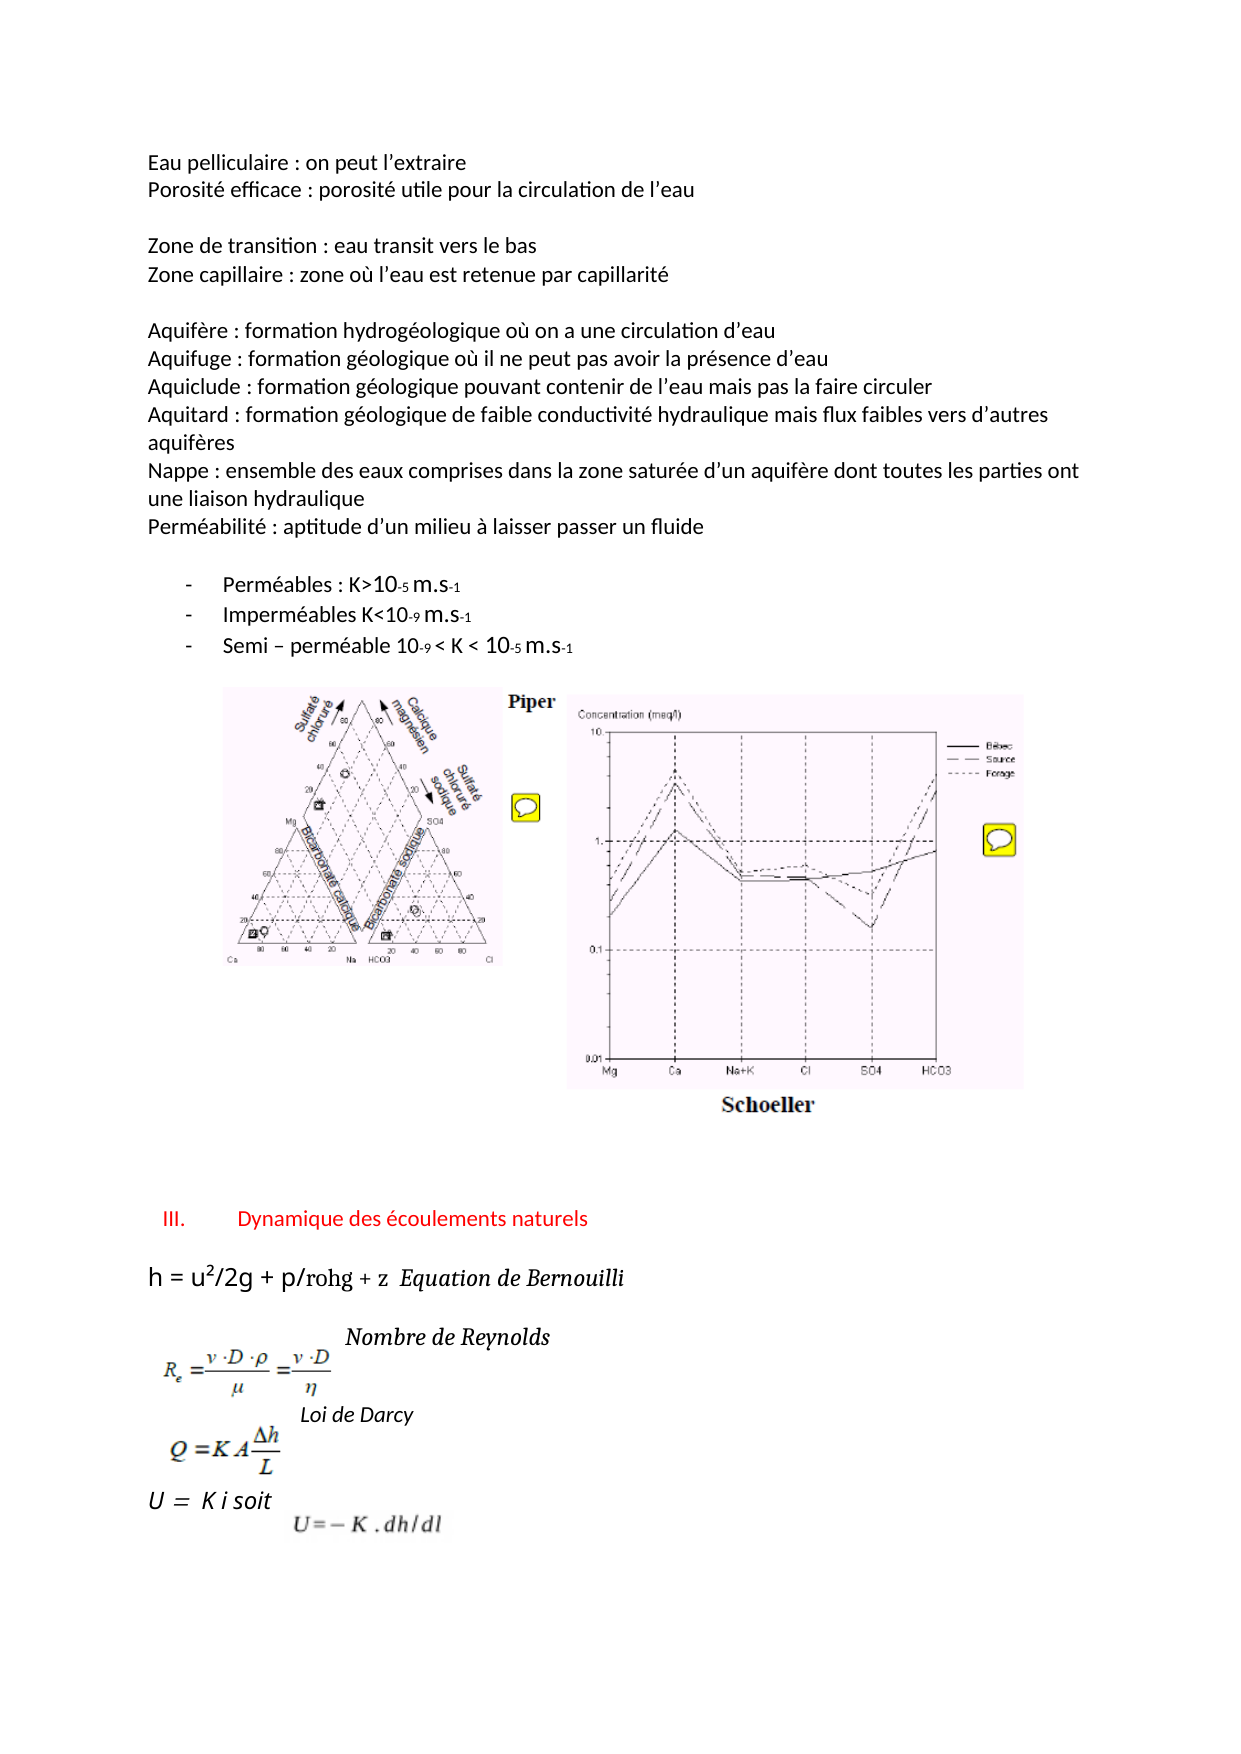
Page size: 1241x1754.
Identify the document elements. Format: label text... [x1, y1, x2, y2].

text Aquifère : formation hydrogéologique où on a une circulation d’eau [148, 316, 1093, 344]
text U = K i soit [148, 1484, 1093, 1542]
list Dynamique des écoulements naturels [162, 1204, 1093, 1232]
text Aquiclude : formation géologique pouvant contenir de l’eau mais pas la faire circuler [148, 372, 1093, 400]
text Perméabilité : aptitude d’un milieu à laisser passer un fluide [148, 512, 1093, 540]
list Imperméables K<10-9 m.s-1 [185, 598, 1093, 629]
text Loi de Darcy [148, 1400, 1093, 1484]
text Zone de transition : eau transit vers le bas [148, 232, 1093, 260]
text h = u²/2g + p/rohg + z Equation de Bernouilli [148, 1260, 1093, 1294]
text Zone capillaire : zone où l’eau est retenue par capillarité [148, 260, 1093, 288]
text Nappe : ensemble des eaux comprises dans la zone saturée d’un aquifère dont toutes les parties ont une liaison hydraulique [148, 456, 1093, 512]
list Semi – perméable 10-9 < K < 10-5 m.s-1 [185, 629, 1093, 659]
list Perméables : K>10-5 m.s-1 [185, 568, 1093, 598]
text Aquitard : formation géologique de faible conductivité hydraulique mais flux faibles vers d’autres aquifères [148, 400, 1093, 456]
text Nombre de Reynolds [148, 1323, 1093, 1400]
text Porosité efficace : porosité utile pour la circulation de l’eau [148, 176, 1093, 204]
text Eau pelliculaire : on peut l’extraire [148, 148, 1093, 176]
text Aquifuge : formation géologique où il ne peut pas avoir la présence d’eau [148, 344, 1093, 372]
